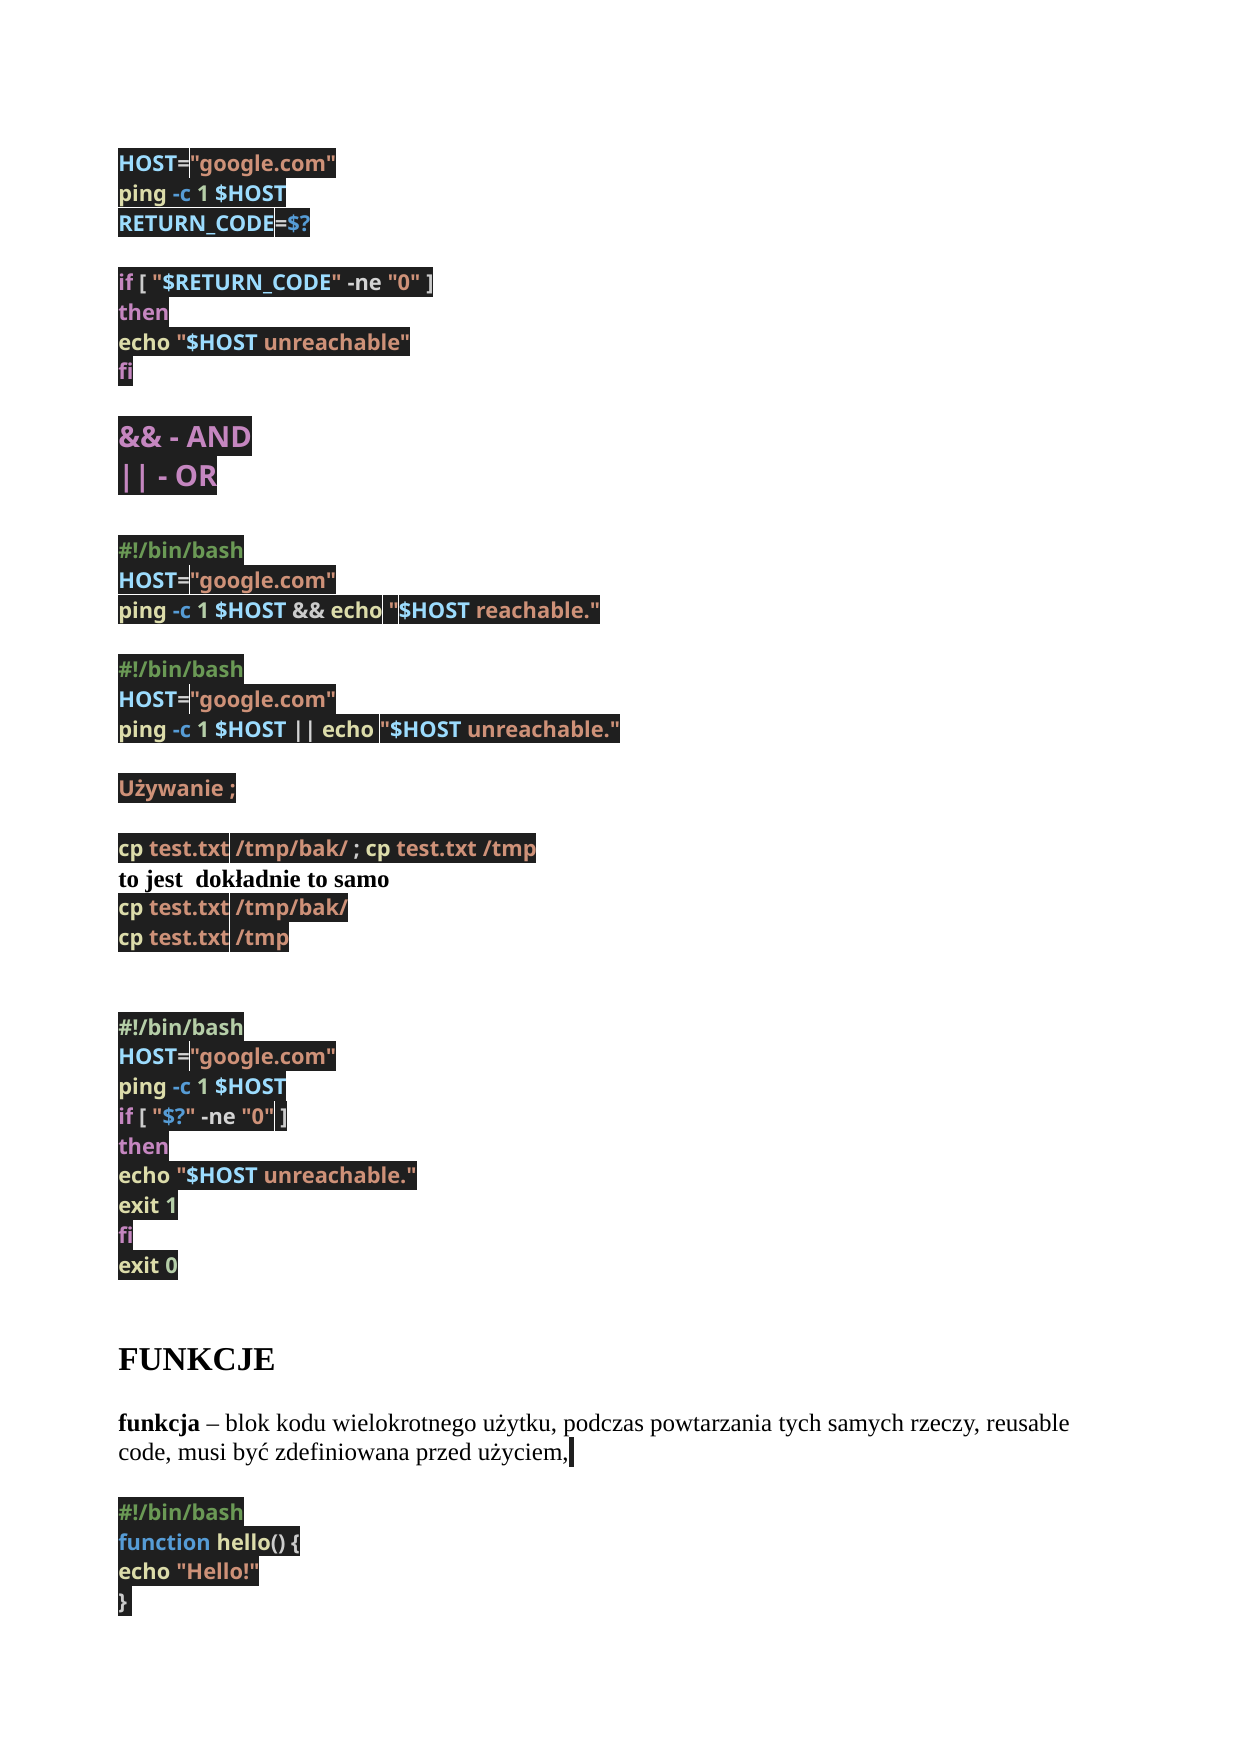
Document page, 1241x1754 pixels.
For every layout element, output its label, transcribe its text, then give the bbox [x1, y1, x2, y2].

text #!/bin/bash [118, 1012, 1122, 1041]
text funkcja – blok kodu wielokrotnego użytku, podczas powtarzania tych samych rzeczy, reusable code, musi być zdefiniowana przed użyciem, [118, 1407, 1122, 1467]
text if [ "$RETURN_CODE" -ne "0" ] [118, 267, 1122, 297]
text to jest dokładnie to samo [118, 863, 1122, 892]
text HOST="google.com" [118, 565, 1122, 594]
text HOST="google.com" [118, 684, 1122, 714]
text ping -c 1 $HOST || echo "$HOST unreachable." [118, 714, 1122, 743]
text then [118, 1131, 1122, 1161]
text #!/bin/bash [118, 1497, 1122, 1526]
text echo "Hello!" [118, 1556, 1122, 1586]
text } [118, 1586, 1122, 1616]
text if [ "$?" -ne "0" ] [118, 1101, 1122, 1131]
text cp test.txt /tmp/bak/ ; cp test.txt /tmp [118, 833, 1122, 863]
text echo "$HOST unreachable." [118, 1161, 1122, 1190]
text || - OR [118, 456, 1122, 495]
text ping -c 1 $HOST [118, 178, 1122, 207]
text && - AND [118, 416, 1122, 456]
text function hello() { [118, 1526, 1122, 1556]
text #!/bin/bash [118, 654, 1122, 684]
text HOST="google.com" [118, 1041, 1122, 1071]
text Używanie ; [118, 773, 1122, 803]
text FUNKCJE [118, 1339, 1122, 1378]
text exit 0 [118, 1250, 1122, 1280]
text #!/bin/bash [118, 535, 1122, 565]
text cp test.txt /tmp [118, 922, 1122, 952]
text ping -c 1 $HOST [118, 1071, 1122, 1101]
text fi [118, 1220, 1122, 1250]
text fi [118, 356, 1122, 386]
text then [118, 297, 1122, 327]
text ping -c 1 $HOST && echo "$HOST reachable." [118, 594, 1122, 624]
text RETURN_CODE=$? [118, 207, 1122, 237]
text exit 1 [118, 1190, 1122, 1220]
text echo "$HOST unreachable" [118, 327, 1122, 356]
text HOST="google.com" [118, 148, 1122, 178]
text cp test.txt /tmp/bak/ [118, 892, 1122, 922]
